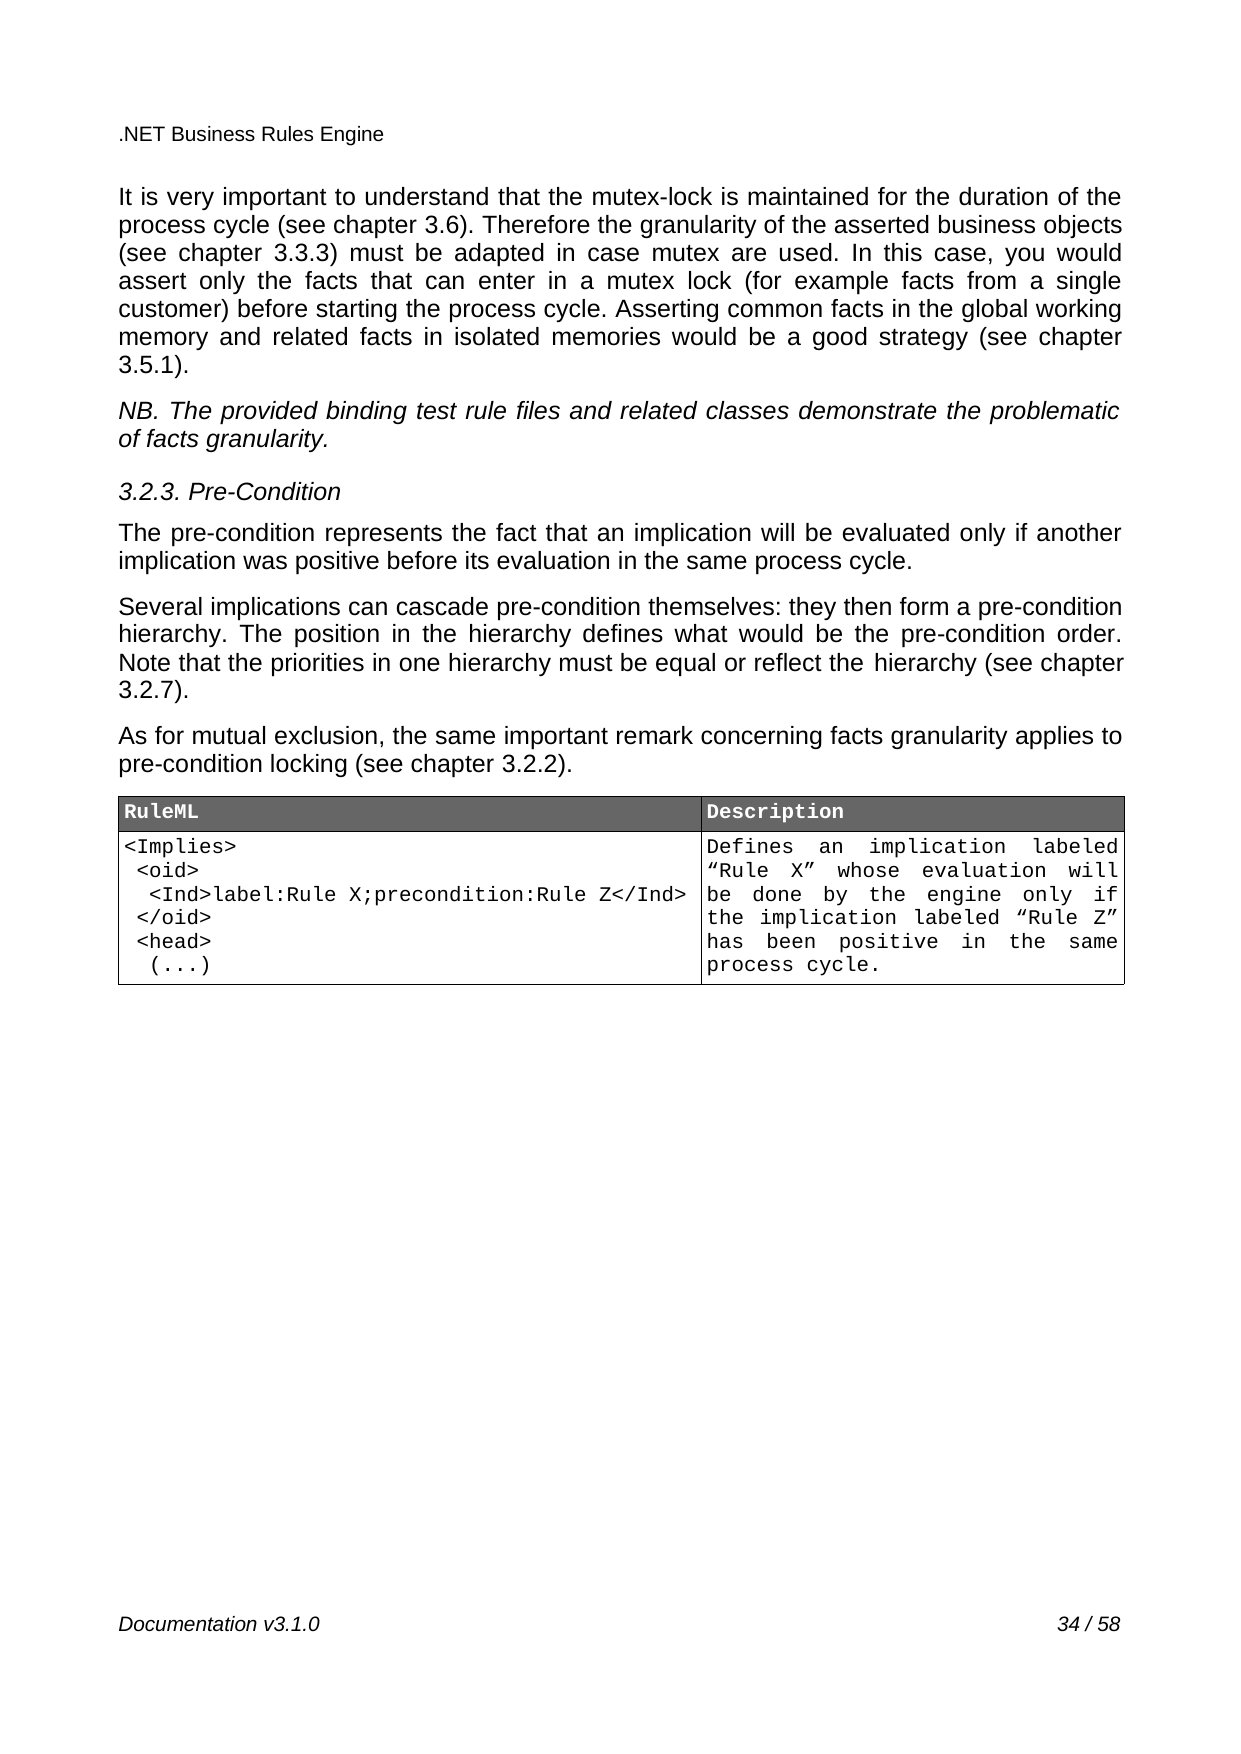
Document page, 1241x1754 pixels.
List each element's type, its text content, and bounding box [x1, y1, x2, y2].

text As for mutual exclusion, the same important remark concerning facts granularity applies to pre-condition locking (see chapter 3.2.2). [118, 722, 1124, 778]
table_cell Defines an implication labeled “Rule X” whose evaluation will be done by the engine only if the implication labeled “Rule Z” has been positive in the same process cycle. [702, 832, 1124, 984]
text NB. The provided binding test rule files and related classes demonstrate the problematic of facts granularity. [118, 397, 1124, 453]
table_cell <Implies> <oid> <Ind>label:Rule X;precondition:Rule Z</Ind> </oid> <head> (...) [119, 832, 701, 984]
subtitle Pre-Condition [118, 478, 1124, 506]
text The pre-condition represents the fact that an implication will be evaluated only if another implication was positive before its evaluation in the same process cycle. [118, 518, 1124, 574]
table_header Description [702, 797, 1124, 831]
text Several implications can cascade pre-condition themselves: they then form a pre-condition hierarchy. The position in the hierarchy defines what would be the pre-condition order. Note that the priorities in one hierarchy must be equal or reflect the hierarchy (see chapter 3.2.7). [118, 592, 1124, 704]
table_header RuleML [119, 797, 701, 831]
text It is very important to understand that the mutex-lock is maintained for the duration of the process cycle (see chapter 3.6). Therefore the granularity of the asserted business objects (see chapter 3.3.3) must be adapted in case mutex are used. In this case, you would assert only the facts that can enter in a mutex lock (for example facts from a single customer) before starting the process cycle. Asserting common facts in the global working memory and related facts in isolated memories would be a good strategy (see chapter 3.5.1). [118, 183, 1124, 379]
